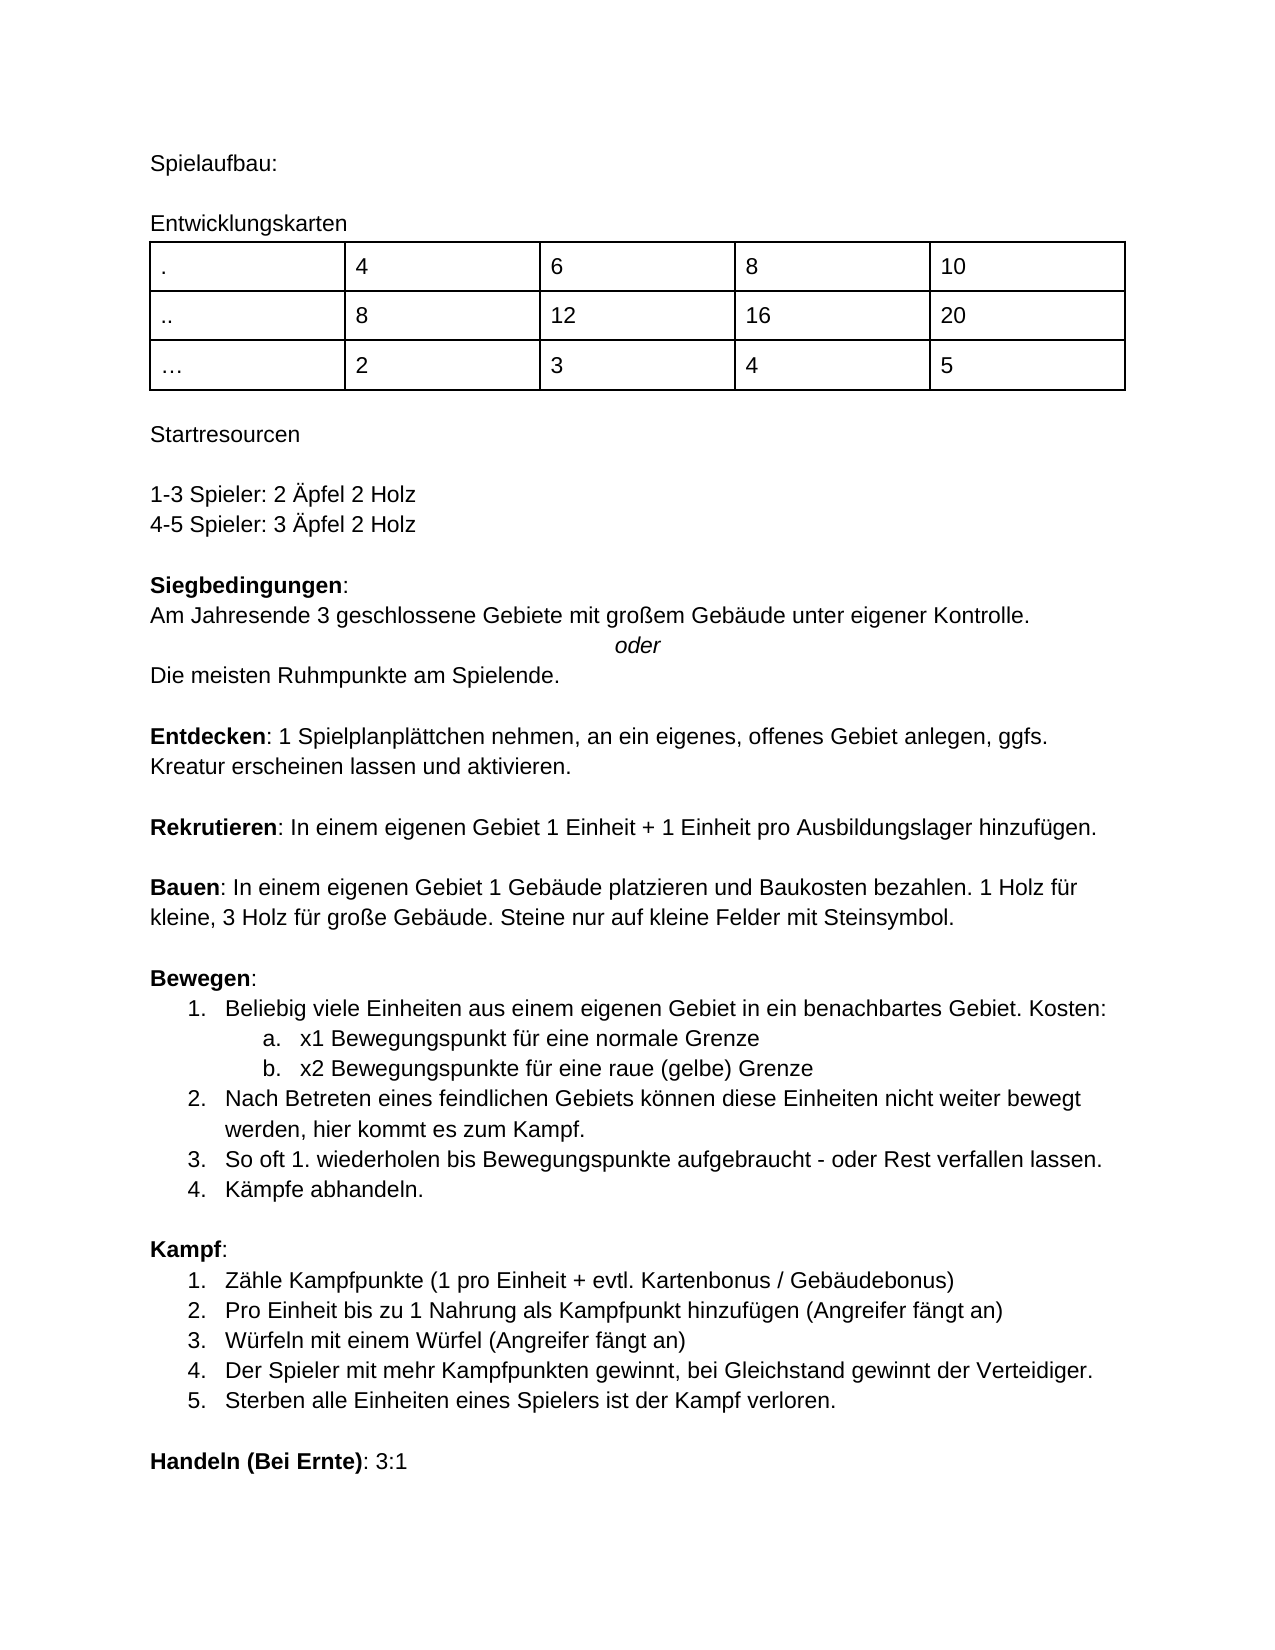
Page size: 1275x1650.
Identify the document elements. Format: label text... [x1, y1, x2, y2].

table_header 10 [931, 243, 1124, 290]
list Der Spieler mit mehr Kampfpunkten gewinnt, bei Gleichstand gewinnt der Verteidiger. [187, 1357, 1125, 1383]
table_header 8 [736, 243, 929, 290]
text Bewegen: [150, 964, 1125, 991]
table_header 6 [541, 243, 734, 290]
list Würfeln mit einem Würfel (Angreifer fängt an) [187, 1327, 1125, 1353]
table_cell 4 [736, 341, 929, 388]
list x1 Bewegungspunkt für eine normale Grenze [262, 1025, 1125, 1051]
table_cell … [151, 341, 344, 388]
text Entwicklungskarten [150, 210, 1125, 237]
list Pro Einheit bis zu 1 Nahrung als Kampfpunkt hinzufügen (Angreifer fängt an) [187, 1297, 1125, 1323]
table_cell 16 [736, 292, 929, 339]
text Handeln (Bei Ernte): 3:1 [150, 1448, 1125, 1474]
table_cell 8 [346, 292, 539, 339]
table_cell 20 [931, 292, 1124, 339]
list x2 Bewegungspunkte für eine raue (gelbe) Grenze [262, 1055, 1125, 1081]
list Kämpfe abhandeln. [187, 1176, 1125, 1202]
text Siegbedingungen: [150, 572, 1125, 598]
text Entdecken: 1 Spielplanplättchen nehmen, an ein eigenes, offenes Gebiet anlegen, ggfs. Kreatur erscheinen lassen und aktivieren. [150, 723, 1125, 779]
text Kampf: [150, 1236, 1125, 1263]
text oder [150, 632, 1125, 658]
text Am Jahresende 3 geschlossene Gebiete mit großem Gebäude unter eigener Kontrolle. [150, 602, 1125, 628]
list So oft 1. wiederholen bis Bewegungspunkte aufgebraucht - oder Rest verfallen lassen. [187, 1146, 1125, 1172]
table_cell 5 [931, 341, 1124, 388]
list Nach Betreten eines feindlichen Gebiets können diese Einheiten nicht weiter bewegt werden, hier kommt es zum Kampf. [187, 1085, 1125, 1142]
list Zähle Kampfpunkte (1 pro Einheit + evtl. Kartenbonus / Gebäudebonus) [187, 1267, 1125, 1293]
list Beliebig viele Einheiten aus einem eigenen Gebiet in ein benachbartes Gebiet. Kosten: [187, 995, 1125, 1021]
list Sterben alle Einheiten eines Spielers ist der Kampf verloren. [187, 1387, 1125, 1414]
text 1-3 Spieler: 2 Äpfel 2 Holz [150, 481, 1125, 507]
table_cell 12 [541, 292, 734, 339]
text Startresourcen [150, 421, 1125, 447]
text Rekrutieren: In einem eigenen Gebiet 1 Einheit + 1 Einheit pro Ausbildungslager hinzufügen. [150, 813, 1125, 840]
text 4-5 Spieler: 3 Äpfel 2 Holz [150, 511, 1125, 538]
table_header 4 [346, 243, 539, 290]
table_cell 3 [541, 341, 734, 388]
text Spielaufbau: [150, 150, 1125, 176]
table_header . [151, 243, 344, 290]
text Bauen: In einem eigenen Gebiet 1 Gebäude platzieren und Baukosten bezahlen. 1 Holz für kleine, 3 Holz für große Gebäude. Steine nur auf kleine Felder mit Steinsymbol. [150, 874, 1125, 930]
table_cell .. [151, 292, 344, 339]
table_cell 2 [346, 341, 539, 388]
text Die meisten Ruhmpunkte am Spielende. [150, 662, 1125, 689]
